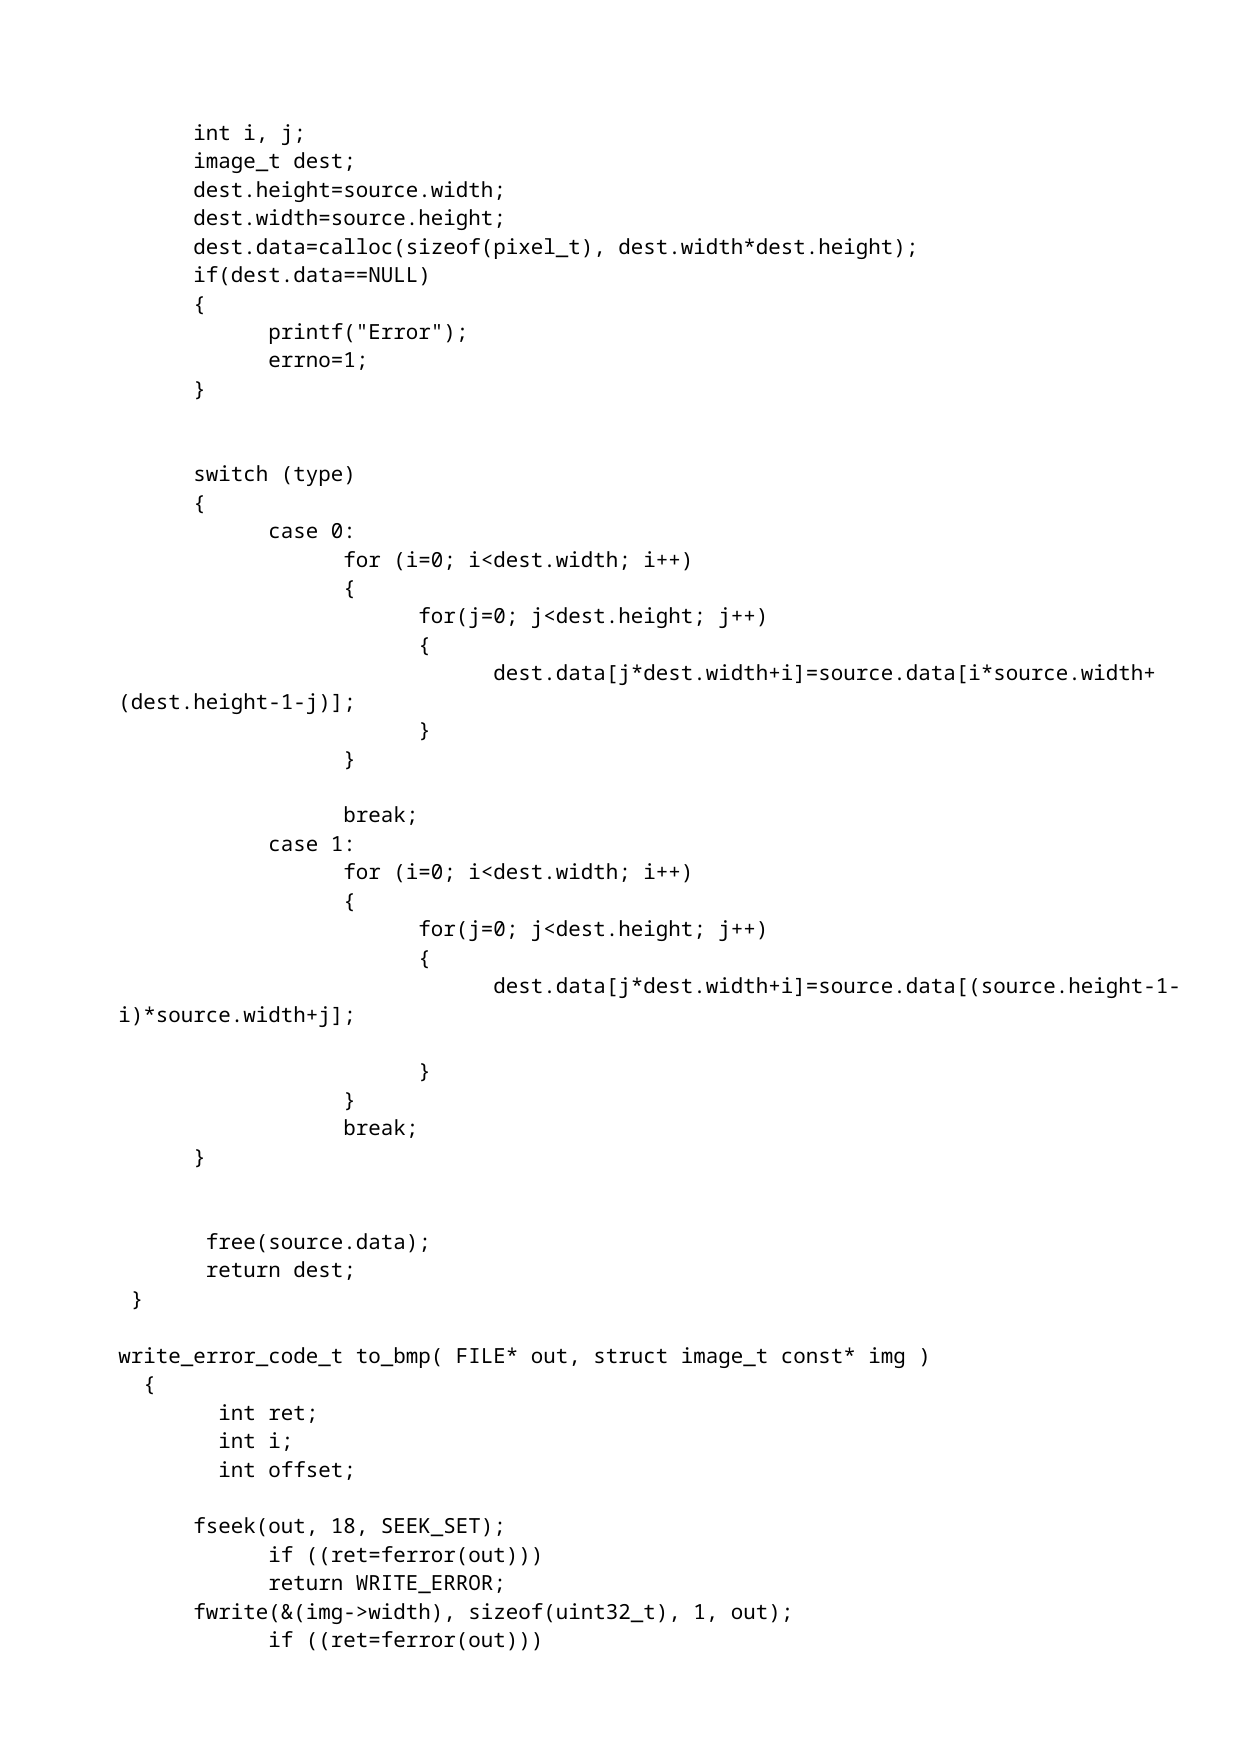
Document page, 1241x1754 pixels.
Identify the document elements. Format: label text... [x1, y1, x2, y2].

text if(dest.data==NULL) [118, 260, 1181, 289]
text for (i=0; i<dest.width; i++) [118, 545, 1181, 573]
text { [118, 289, 1181, 317]
text } [118, 715, 1181, 744]
text } [118, 744, 1181, 772]
text for(j=0; j<dest.height; j++) [118, 602, 1181, 630]
text int offset; [118, 1455, 1181, 1483]
text for(j=0; j<dest.height; j++) [118, 914, 1181, 943]
text dest.data[j*dest.width+i]=source.data[i*source.width+(dest.height-1-j)]; [118, 658, 1181, 715]
text case 1: [118, 829, 1181, 857]
text } [118, 374, 1181, 402]
text } [118, 1057, 1181, 1085]
text dest.height=source.width; [118, 175, 1181, 203]
text int i; [118, 1426, 1181, 1455]
text { [118, 943, 1181, 971]
text int i, j; [118, 118, 1181, 147]
text fseek(out, 18, SEEK_SET); [118, 1512, 1181, 1540]
text free(source.data); [118, 1227, 1181, 1256]
text errno=1; [118, 346, 1181, 374]
text dest.data[j*dest.width+i]=source.data[(source.height-1-i)*source.width+j]; [118, 971, 1181, 1028]
text switch (type) [118, 459, 1181, 488]
text { [118, 886, 1181, 914]
text fwrite(&(img->width), sizeof(uint32_t), 1, out); [118, 1597, 1181, 1625]
text dest.data=calloc(sizeof(pixel_t), dest.width*dest.height); [118, 232, 1181, 260]
text { [118, 630, 1181, 658]
text if ((ret=ferror(out))) [118, 1540, 1181, 1568]
text { [118, 1369, 1181, 1398]
text } [118, 1284, 1181, 1312]
text if ((ret=ferror(out))) [118, 1625, 1181, 1654]
text write_error_code_t to_bmp( FILE* out, struct image_t const* img ) [118, 1341, 1181, 1369]
text int ret; [118, 1398, 1181, 1426]
text printf("Error"); [118, 317, 1181, 346]
text } [118, 1142, 1181, 1170]
text case 0: [118, 516, 1181, 545]
text dest.width=source.height; [118, 203, 1181, 232]
text for (i=0; i<dest.width; i++) [118, 857, 1181, 886]
text break; [118, 1113, 1181, 1142]
text image_t dest; [118, 147, 1181, 175]
text break; [118, 801, 1181, 829]
text } [118, 1085, 1181, 1113]
text { [118, 488, 1181, 516]
text { [118, 573, 1181, 602]
text return dest; [118, 1256, 1181, 1284]
text return WRITE_ERROR; [118, 1568, 1181, 1597]
